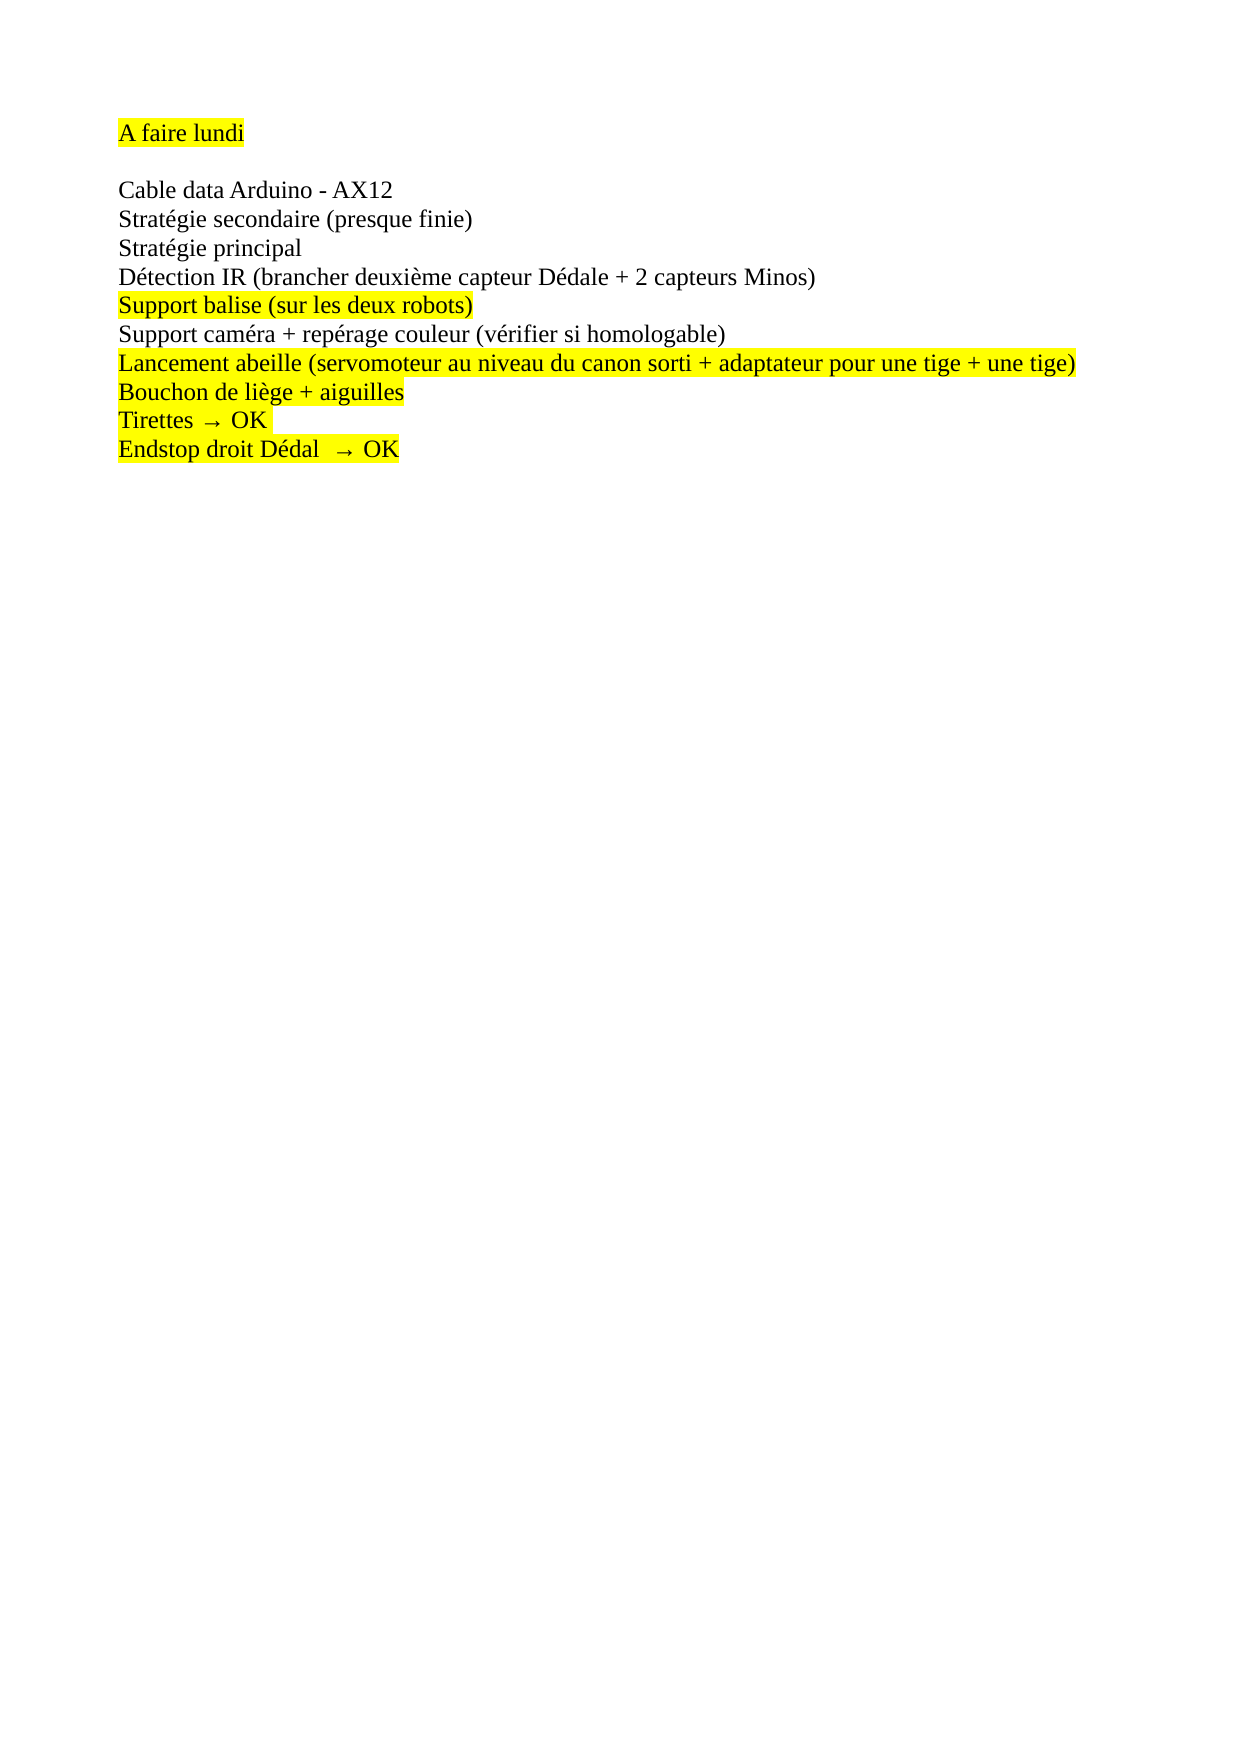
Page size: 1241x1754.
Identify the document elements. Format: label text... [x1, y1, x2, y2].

text Bouchon de liège + aiguilles [118, 377, 1122, 406]
text Endstop droit Dédal → OK [118, 434, 1122, 463]
text A faire lundi [118, 118, 1122, 147]
text Support caméra + repérage couleur (vérifier si homologable) [118, 319, 1122, 348]
text Support balise (sur les deux robots) [118, 291, 1122, 319]
text Tirettes → OK [118, 406, 1122, 434]
text Stratégie secondaire (presque finie) [118, 204, 1122, 233]
text Stratégie principal [118, 233, 1122, 262]
text Lancement abeille (servomoteur au niveau du canon sorti + adaptateur pour une tige + une tige) [118, 348, 1122, 377]
text Cable data Arduino - AX12 [118, 176, 1122, 204]
text Détection IR (brancher deuxième capteur Dédale + 2 capteurs Minos) [118, 262, 1122, 291]
